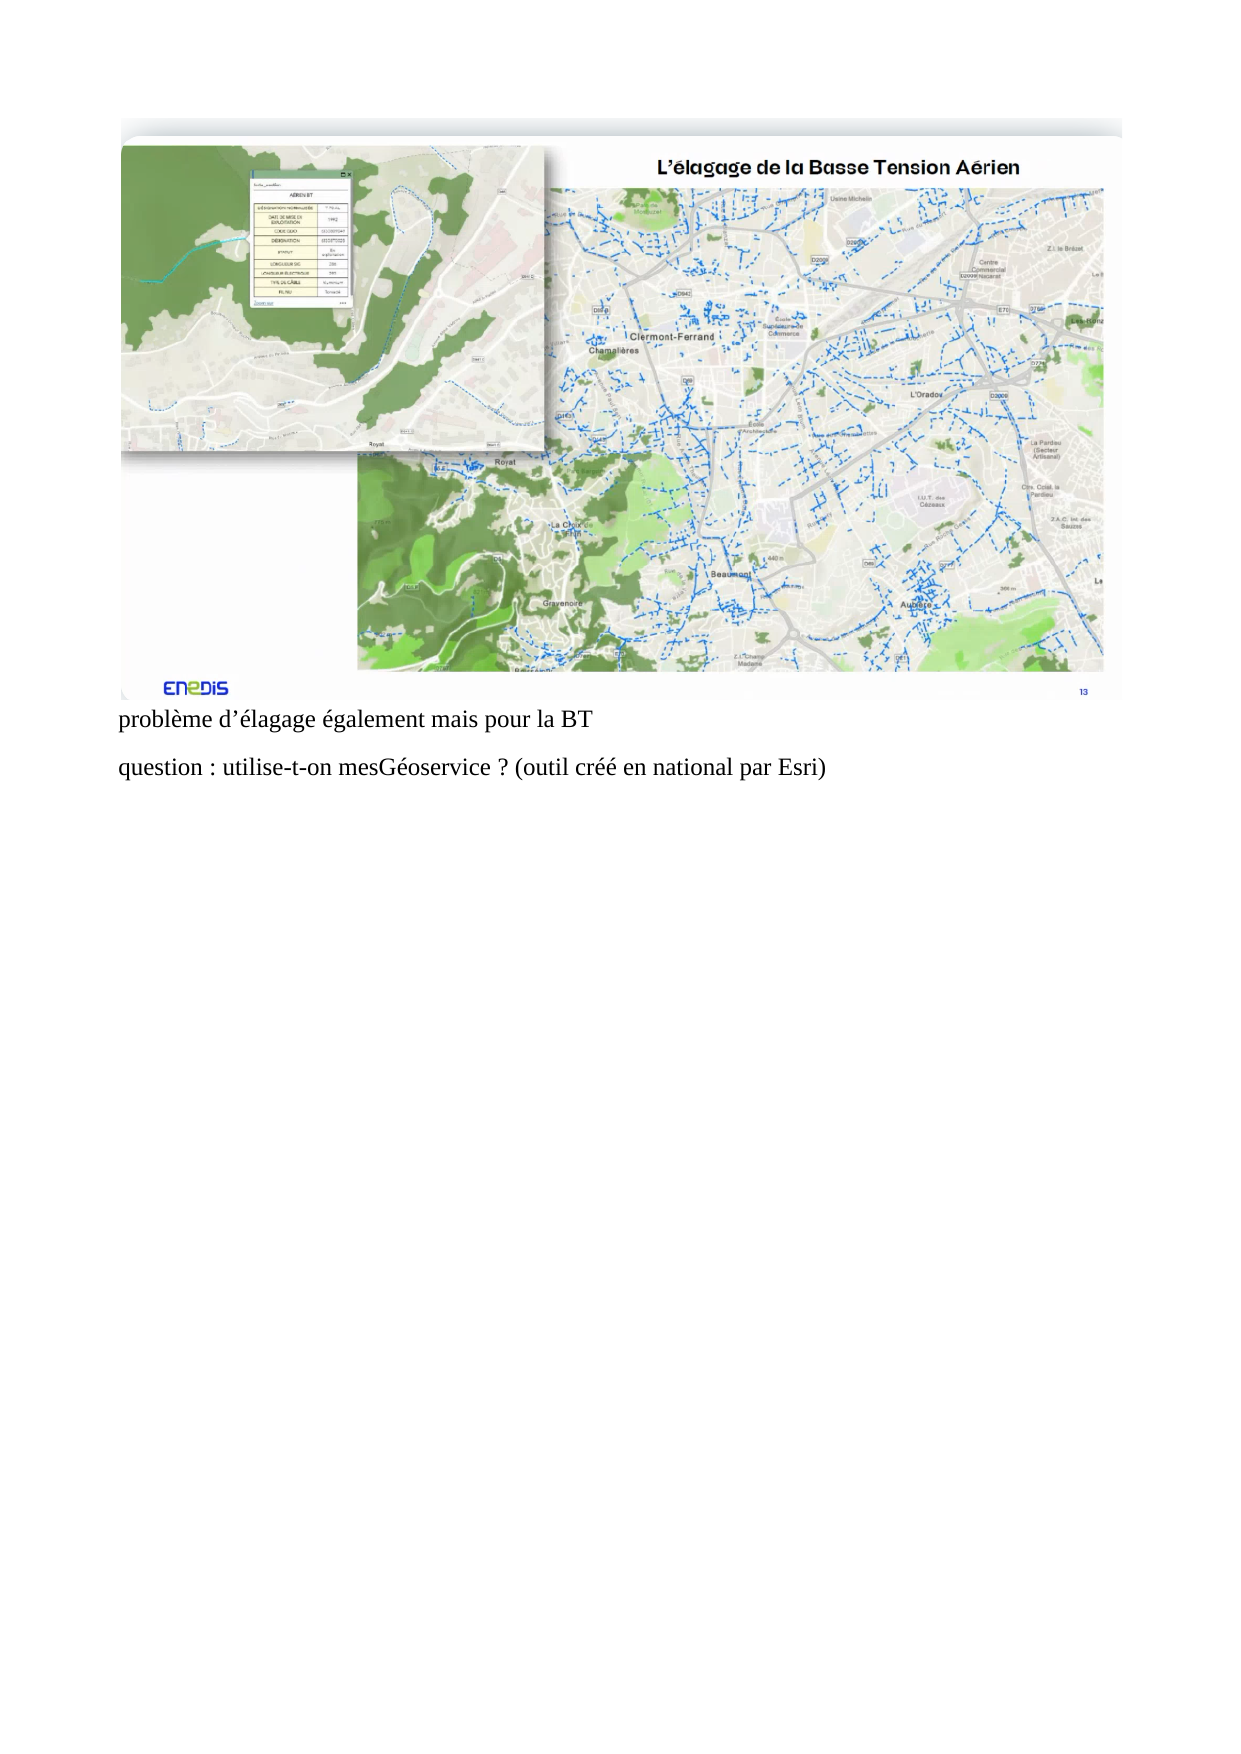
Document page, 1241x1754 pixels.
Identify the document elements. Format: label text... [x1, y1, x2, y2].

text question : utilise-t-on mesGéoservice ? (outil créé en national par Esri) [118, 752, 1122, 781]
text problème d’élagage également mais pour la BT [118, 700, 1122, 733]
picture [118, 118, 1123, 700]
